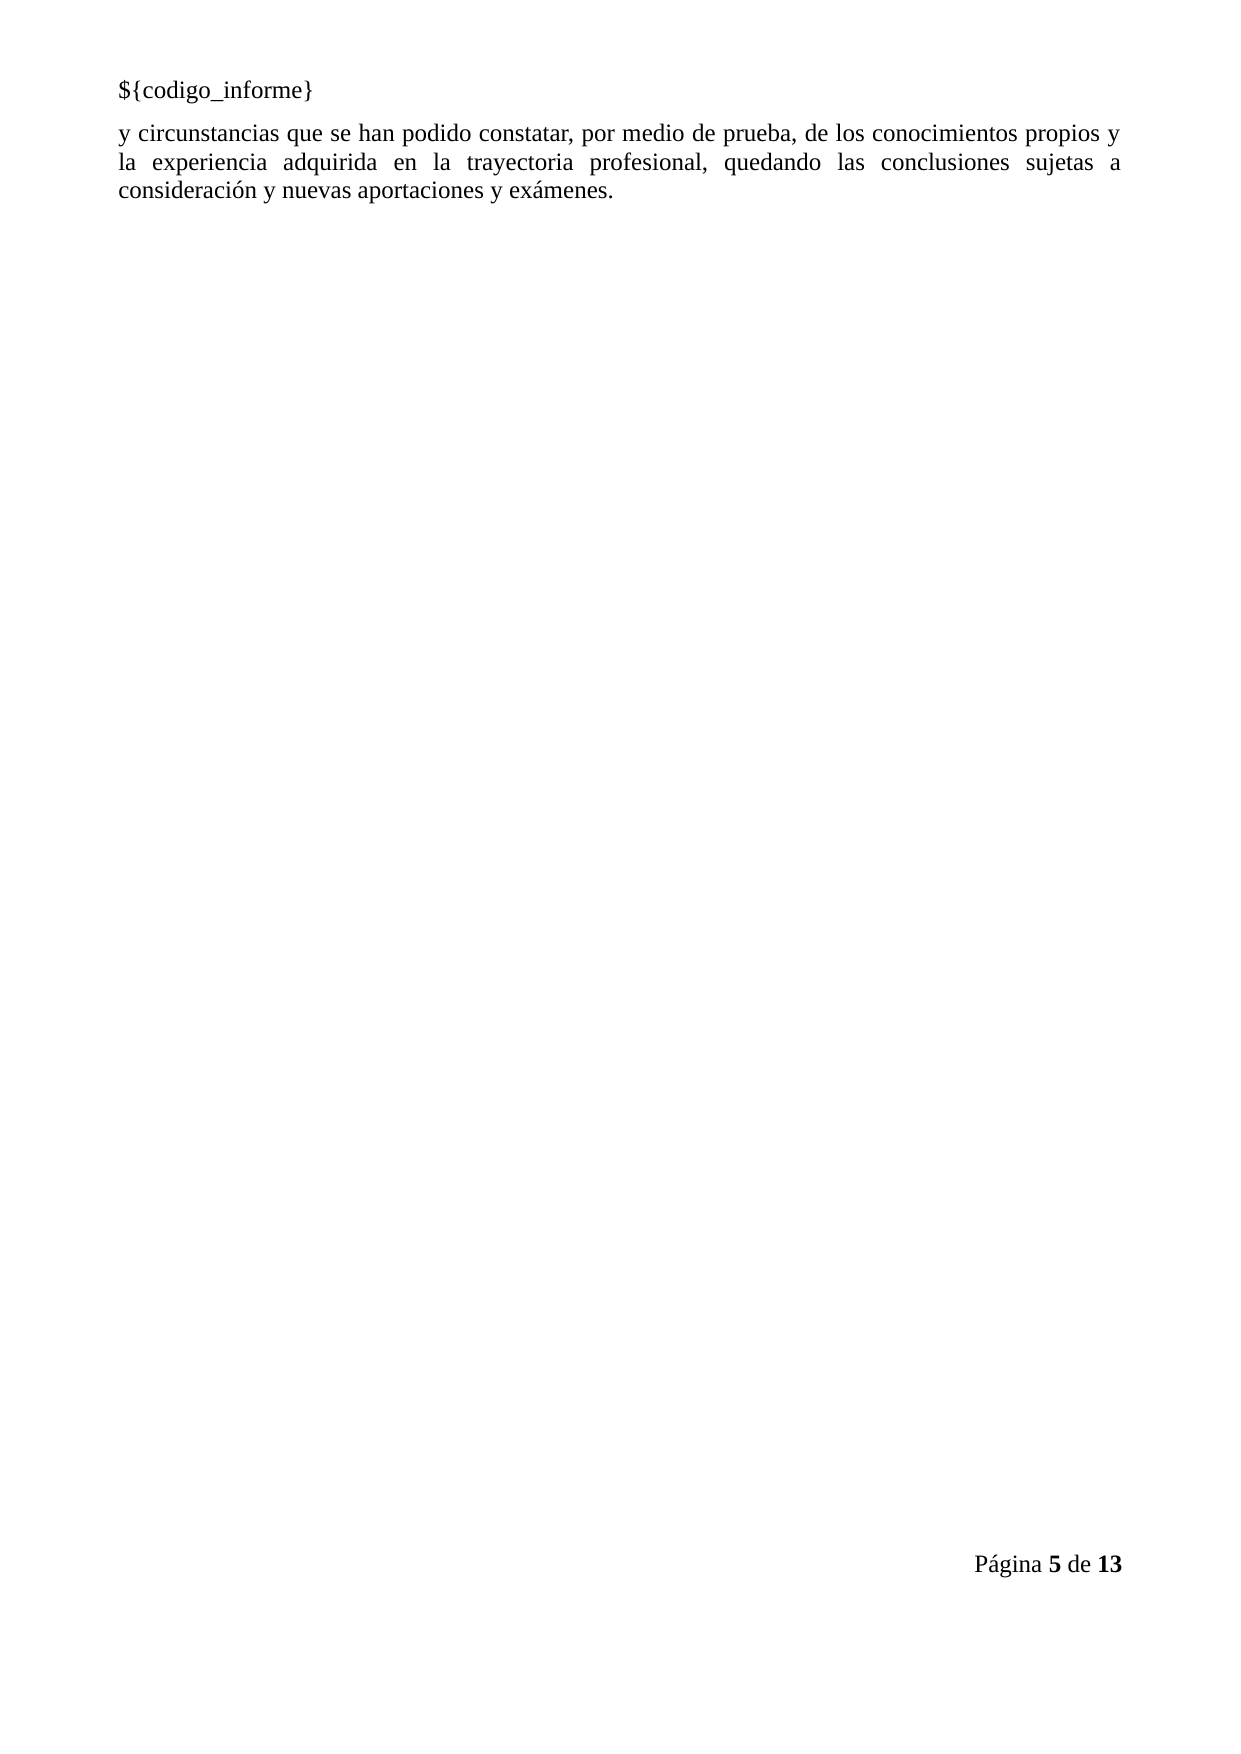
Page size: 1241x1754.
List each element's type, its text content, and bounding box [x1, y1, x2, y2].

text y circunstancias que se han podido constatar, por medio de prueba, de los conocimientos propios y la experiencia adquirida en la trayectoria profesional, quedando las conclusiones sujetas a consideración y nuevas aportaciones y exámenes. [118, 118, 1122, 204]
